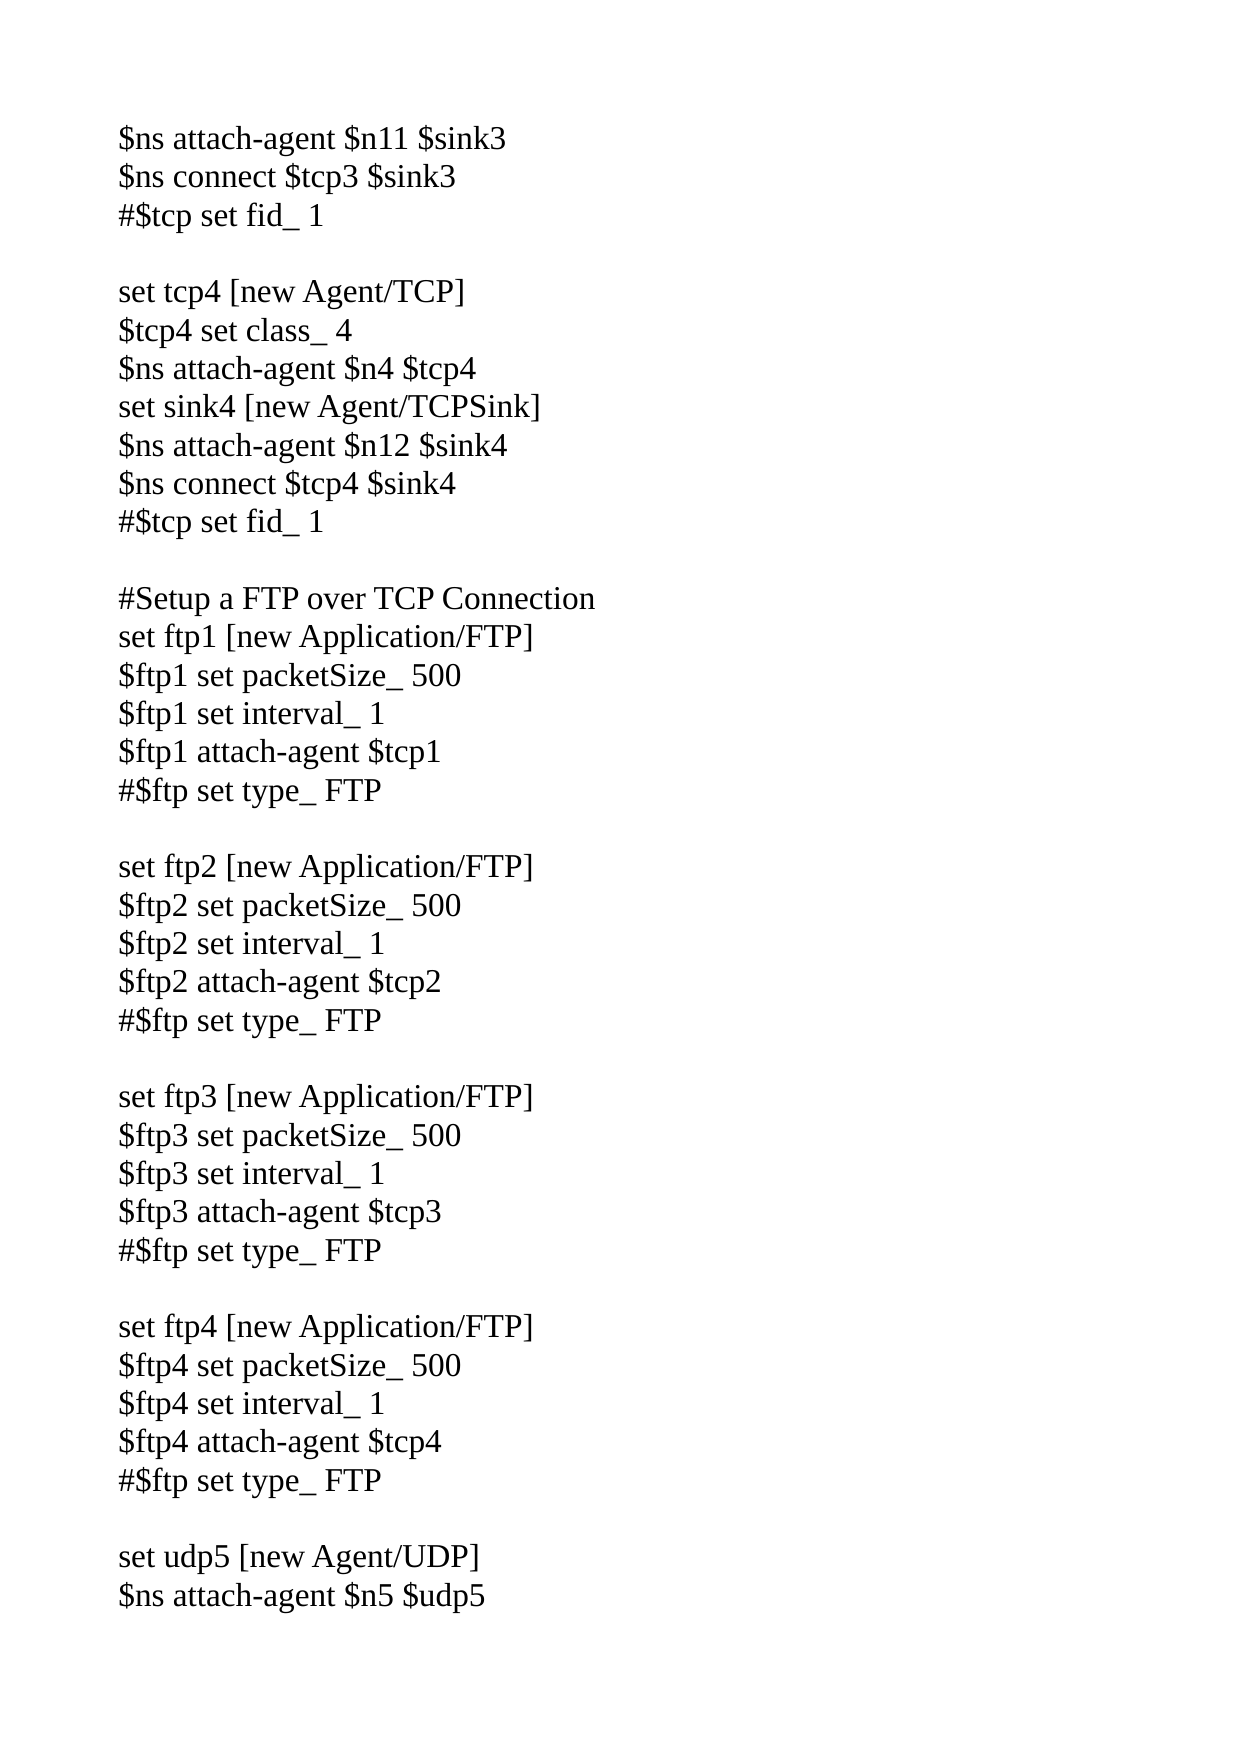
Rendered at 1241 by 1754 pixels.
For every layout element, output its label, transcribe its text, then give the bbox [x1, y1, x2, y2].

text $ns attach-agent $n4 $tcp4 [118, 348, 1122, 386]
text #Setup a FTP over TCP Connection [118, 578, 1122, 616]
text #$ftp set type_ FTP [118, 770, 1122, 808]
text $ftp4 set interval_ 1 [118, 1383, 1122, 1421]
text $ftp4 attach-agent $tcp4 [118, 1421, 1122, 1460]
text $ftp2 set packetSize_ 500 [118, 885, 1122, 923]
text $ns attach-agent $n12 $sink4 [118, 425, 1122, 463]
text $ftp1 set packetSize_ 500 [118, 655, 1122, 693]
text $ftp3 set packetSize_ 500 [118, 1115, 1122, 1153]
text $ftp2 attach-agent $tcp2 [118, 961, 1122, 1000]
text set ftp1 [new Application/FTP] [118, 616, 1122, 655]
text $ns attach-agent $n5 $udp5 [118, 1575, 1122, 1613]
text set ftp4 [new Application/FTP] [118, 1306, 1122, 1345]
text set tcp4 [new Agent/TCP] [118, 271, 1122, 310]
text $ftp2 set interval_ 1 [118, 923, 1122, 961]
text set ftp3 [new Application/FTP] [118, 1076, 1122, 1115]
text $ftp1 set interval_ 1 [118, 693, 1122, 731]
text $ns attach-agent $n11 $sink3 [118, 118, 1122, 156]
text #$tcp set fid_ 1 [118, 195, 1122, 233]
text $ns connect $tcp3 $sink3 [118, 156, 1122, 195]
text set udp5 [new Agent/UDP] [118, 1536, 1122, 1575]
text $ftp1 attach-agent $tcp1 [118, 731, 1122, 770]
text $ns connect $tcp4 $sink4 [118, 463, 1122, 501]
text #$tcp set fid_ 1 [118, 501, 1122, 540]
text #$ftp set type_ FTP [118, 1000, 1122, 1038]
text $ftp4 set packetSize_ 500 [118, 1345, 1122, 1383]
text $ftp3 set interval_ 1 [118, 1153, 1122, 1191]
text #$ftp set type_ FTP [118, 1460, 1122, 1498]
text $ftp3 attach-agent $tcp3 [118, 1191, 1122, 1230]
text set sink4 [new Agent/TCPSink] [118, 386, 1122, 425]
text #$ftp set type_ FTP [118, 1230, 1122, 1268]
text $tcp4 set class_ 4 [118, 310, 1122, 348]
text set ftp2 [new Application/FTP] [118, 846, 1122, 885]
